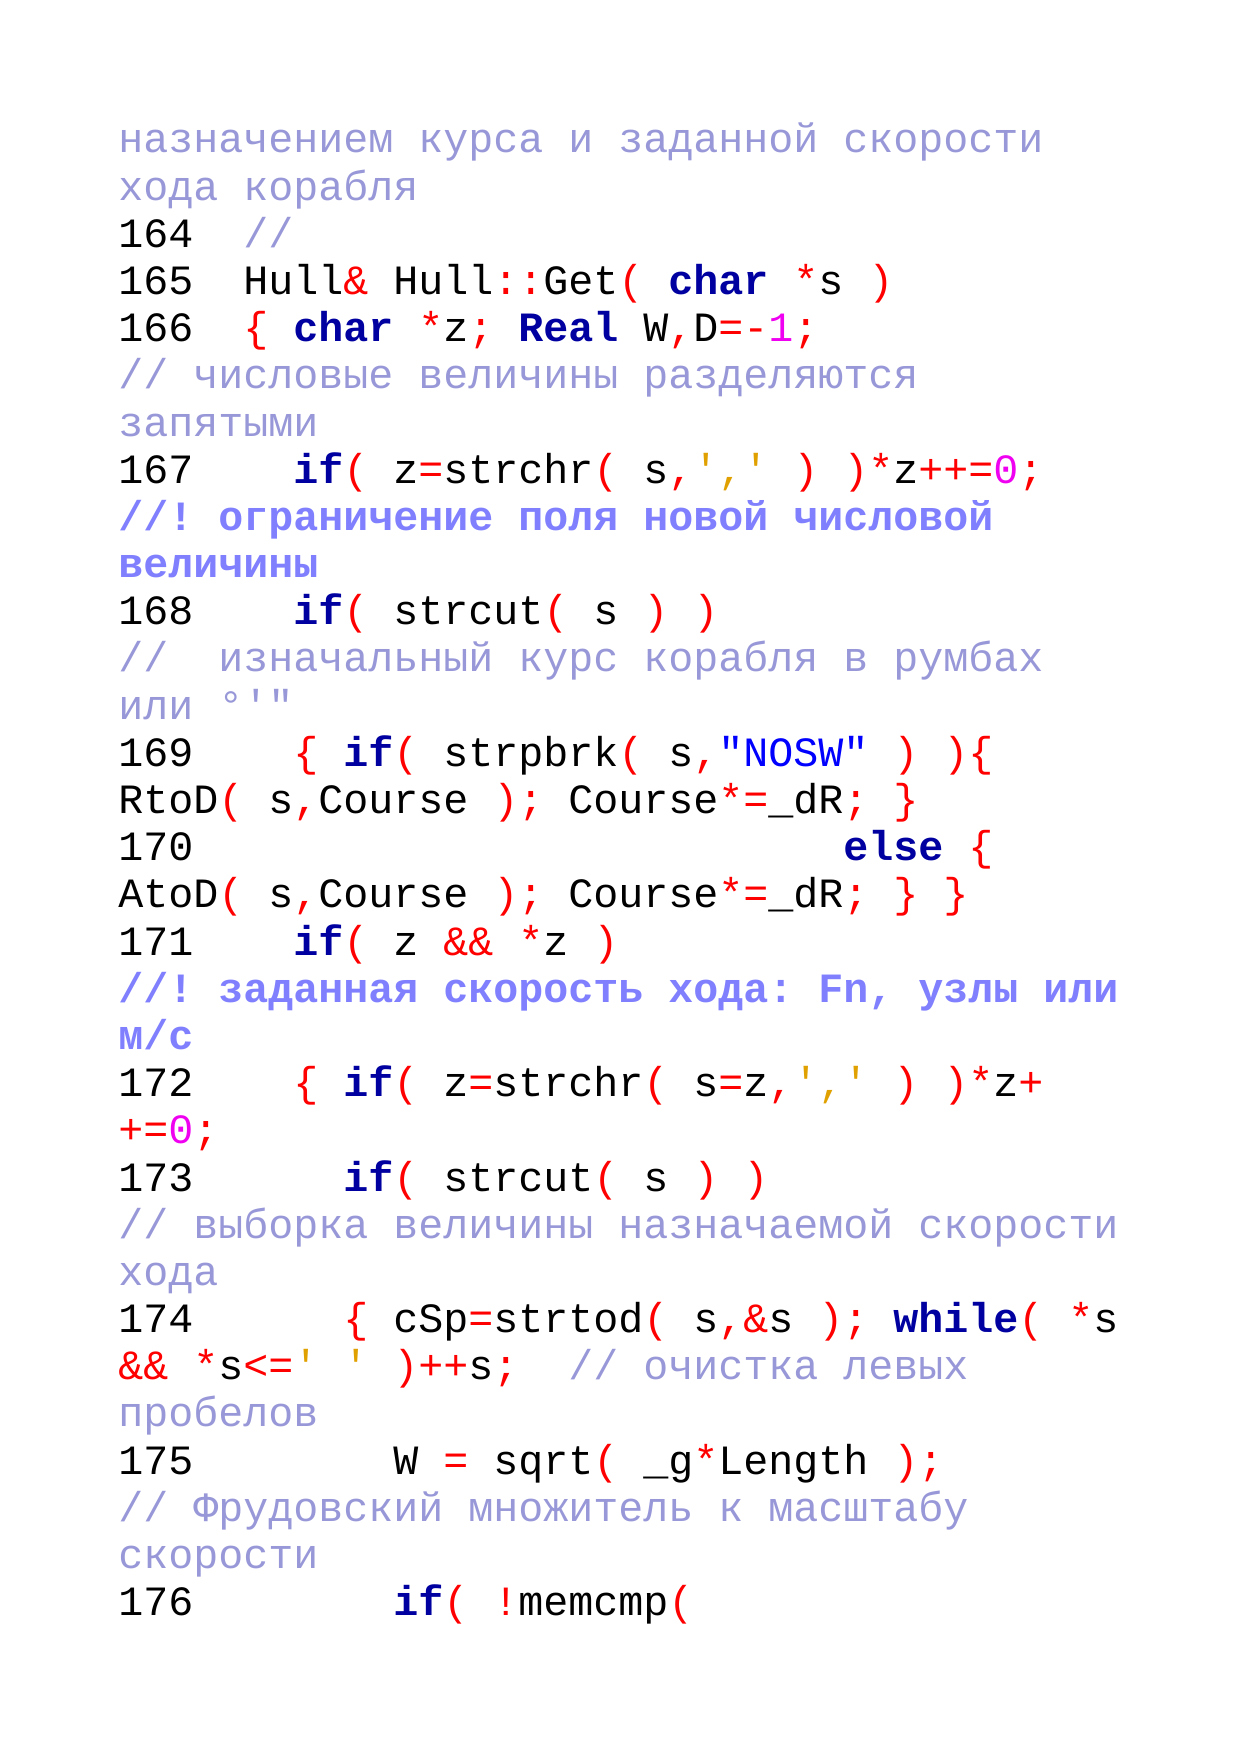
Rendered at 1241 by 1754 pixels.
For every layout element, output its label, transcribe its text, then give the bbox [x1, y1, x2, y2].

subtitle 172 { if( z=strchr( s=z,',' ) )*z++=0; [118, 1062, 1122, 1156]
subtitle 169 { if( strpbrk( s,"NOSW" ) ){ RtoD( s,Course ); Course*=_dR; } [118, 732, 443, 826]
subtitle 169 { if( strpbrk( s,"NOSW" ) ){ RtoD( s,Course ); Course*=_dR; } [618, 732, 668, 779]
subtitle 168 if( strcut( s ) ) // изначальный курс корабля в румбах или °'" [118, 590, 1122, 732]
subtitle 169 { if( strpbrk( s,"NOSW" ) ){ RtoD( s,Course ); Course*=_dR; } [493, 779, 568, 826]
subtitle 170 else { AtoD( s,Course ); Course*=_dR; } } [118, 826, 1122, 920]
subtitle назначением курса и заданной скорости хода корабля [118, 118, 1122, 212]
subtitle 165 Hull& Hull::Get( char *s ) [618, 260, 818, 307]
subtitle 165 Hull& Hull::Get( char *s ) [868, 260, 1122, 307]
subtitle 165 Hull& Hull::Get( char *s ) [343, 260, 393, 307]
subtitle 167 if( z=strchr( s,',' ) )*z++=0; //! ограничение поля новой числовой величины [118, 448, 1122, 590]
subtitle 171 if( z && *z ) //! заданная скорость хода: Fn, узлы или м/с [118, 920, 1122, 1062]
subtitle 176 if( !memcmp( s,"узл",strlen("узл") ) )cSp*=_Mile/3600.0; else // в узлах [118, 1581, 518, 1628]
subtitle 165 Hull& Hull::Get( char *s ) [118, 260, 243, 307]
subtitle 169 { if( strpbrk( s,"NOSW" ) ){ RtoD( s,Course ); Course*=_dR; } [693, 732, 1122, 826]
subtitle 165 Hull& Hull::Get( char *s ) [493, 260, 543, 307]
subtitle 173 if( strcut( s ) ) // выборка величины назначаемой скорости хода [118, 1156, 1122, 1298]
subtitle 176 if( !memcmp( s,"узл",strlen("узл") ) )cSp*=_Mile/3600.0; else // в узлах [668, 1581, 1122, 1628]
subtitle 166 { char *z; Real W,D=-1; // числовые величины разделяются запятыми [118, 307, 1122, 448]
subtitle 175 W = sqrt( _g*Length ); // Фрудовский множитель к масштабу скорости [118, 1439, 1122, 1581]
subtitle 174 { cSp=strtod( s,&s ); while( *s && *s<=' ' )++s; // очистка левых пробелов [118, 1298, 1122, 1439]
subtitle 164 // [118, 212, 1122, 260]
